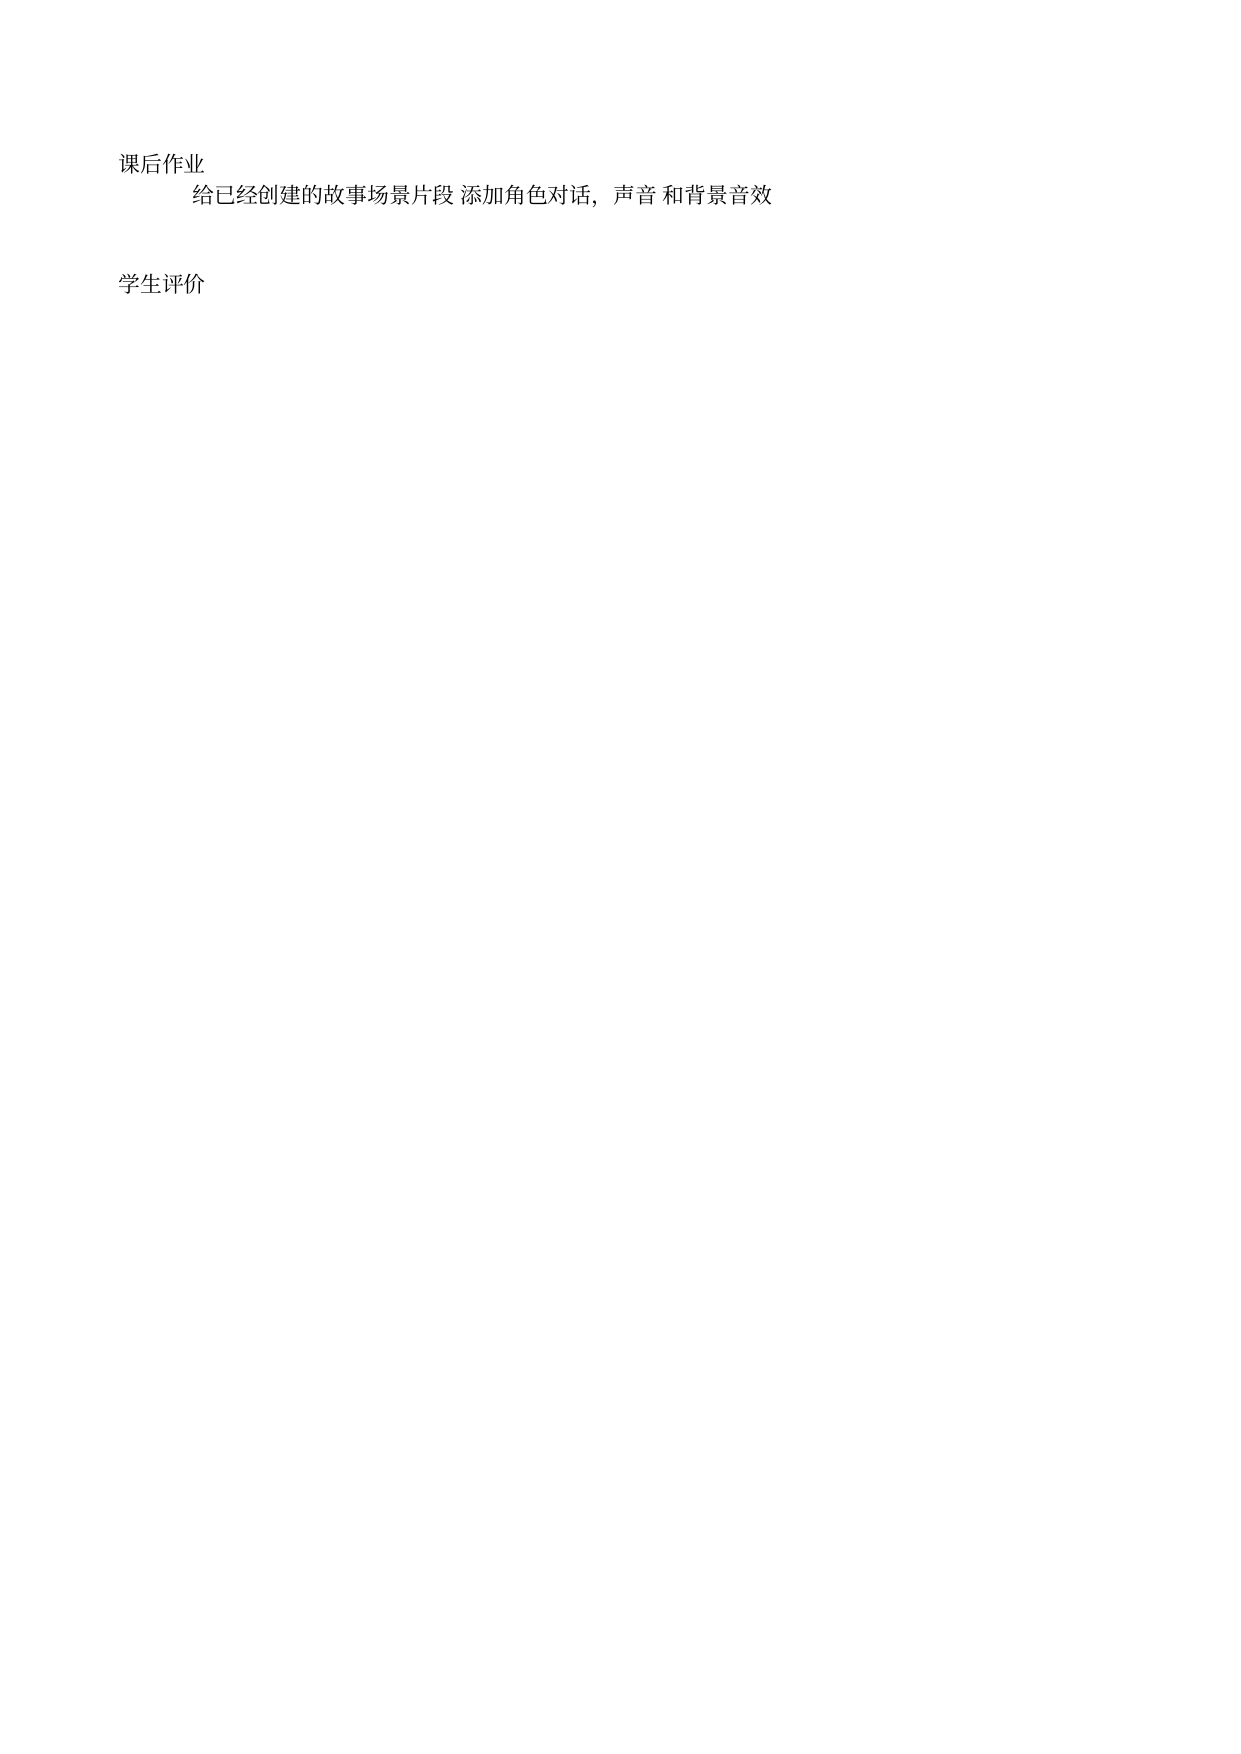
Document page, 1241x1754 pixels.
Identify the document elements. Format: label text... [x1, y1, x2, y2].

text 课后作业 [118, 147, 1122, 178]
text 给已经创建的故事场景片段 添加角色对话，声音 和背景音效 [118, 178, 1122, 210]
text 学生评价 [118, 267, 1122, 299]
